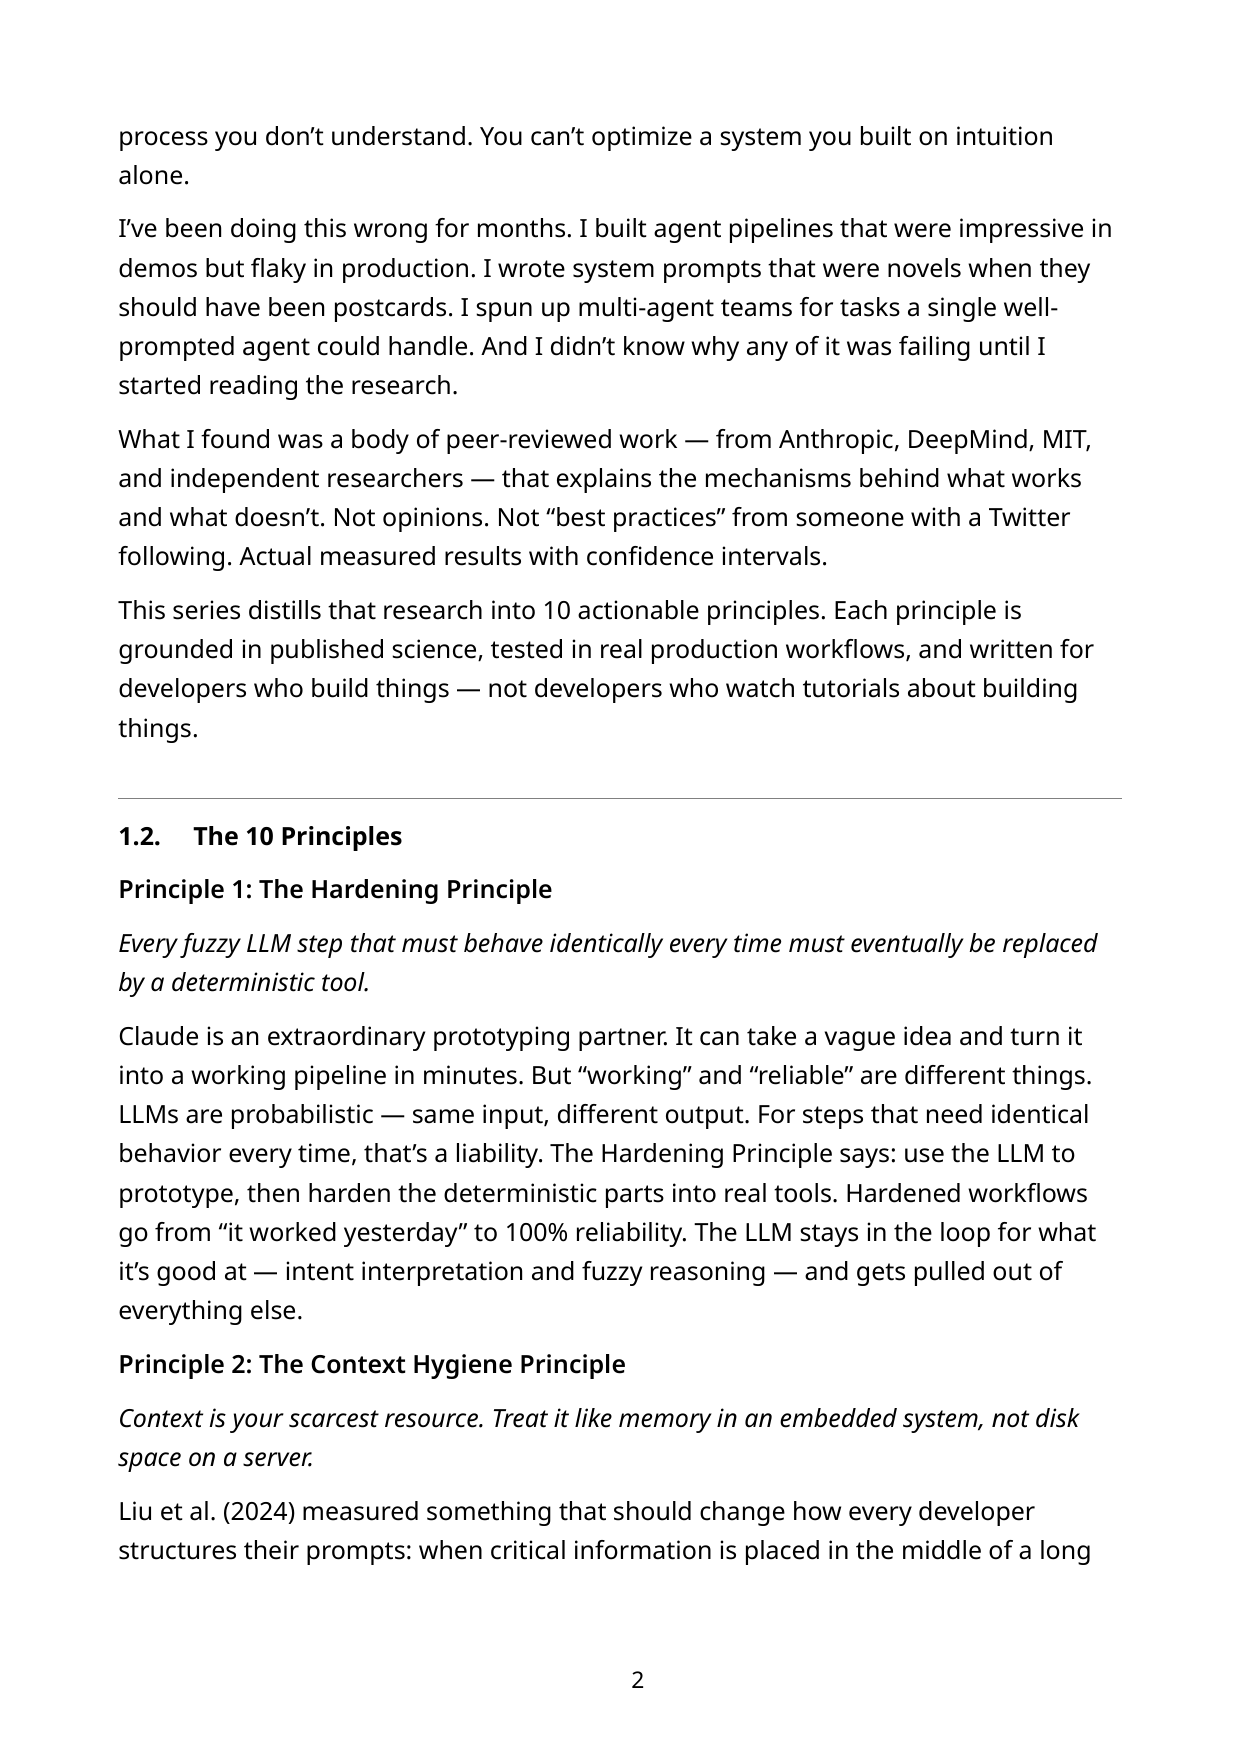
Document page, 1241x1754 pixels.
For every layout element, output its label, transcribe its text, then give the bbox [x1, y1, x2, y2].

text Context is your scarcest resource. Treat it like memory in an embedded system, not disk space on a server. [118, 1400, 1122, 1473]
text What I found was a body of peer-reviewed work — from Anthropic, DeepMind, MIT, and independent researchers — that explains the mechanisms behind what works and what doesn’t. Not opinions. Not “best practices” from someone with a Twitter following. Actual measured results with confidence intervals. [118, 421, 1122, 573]
text Every fuzzy LLM step that must behave identically every time must eventually be replaced by a deterministic tool. [118, 926, 1122, 999]
subtitle The 10 Principles [118, 818, 1122, 852]
text Liu et al. (2024) measured something that should change how every developer structures their prompts: when critical information is placed in the middle of a long [118, 1493, 1122, 1566]
text I’ve been doing this wrong for months. I built agent pipelines that were impressive in demos but flaky in production. I wrote system prompts that were novels when they should have been postcards. I spun up multi-agent teams for tasks a single well-prompted agent could handle. And I didn’t know why any of it was failing until I started reading the research. [118, 211, 1122, 402]
subtitle Principle 1: The Hardening Principle [118, 872, 1122, 906]
text This series distills that research into 10 actionable principles. Each principle is grounded in published science, tested in real production workflows, and written for developers who build things — not developers who watch tutorials about building things. [118, 593, 1122, 744]
text Claude is an extraordinary prototyping partner. It can take a vague idea and turn it into a working pipeline in minutes. But “working” and “reliable” are different things. LLMs are probabilistic — same input, different output. For steps that need identical behavior every time, that’s a liability. The Hardening Principle says: use the LLM to prototype, then harden the deterministic parts into real tools. Hardened workflows go from “it worked yesterday” to 100% reliability. The LLM stays in the loop for what it’s good at — intent interpretation and fuzzy reasoning — and gets pulled out of everything else. [118, 1018, 1122, 1327]
subtitle Principle 2: The Context Hygiene Principle [118, 1346, 1122, 1381]
text process you don’t understand. You can’t optimize a system you built on intuition alone. [118, 118, 1122, 191]
